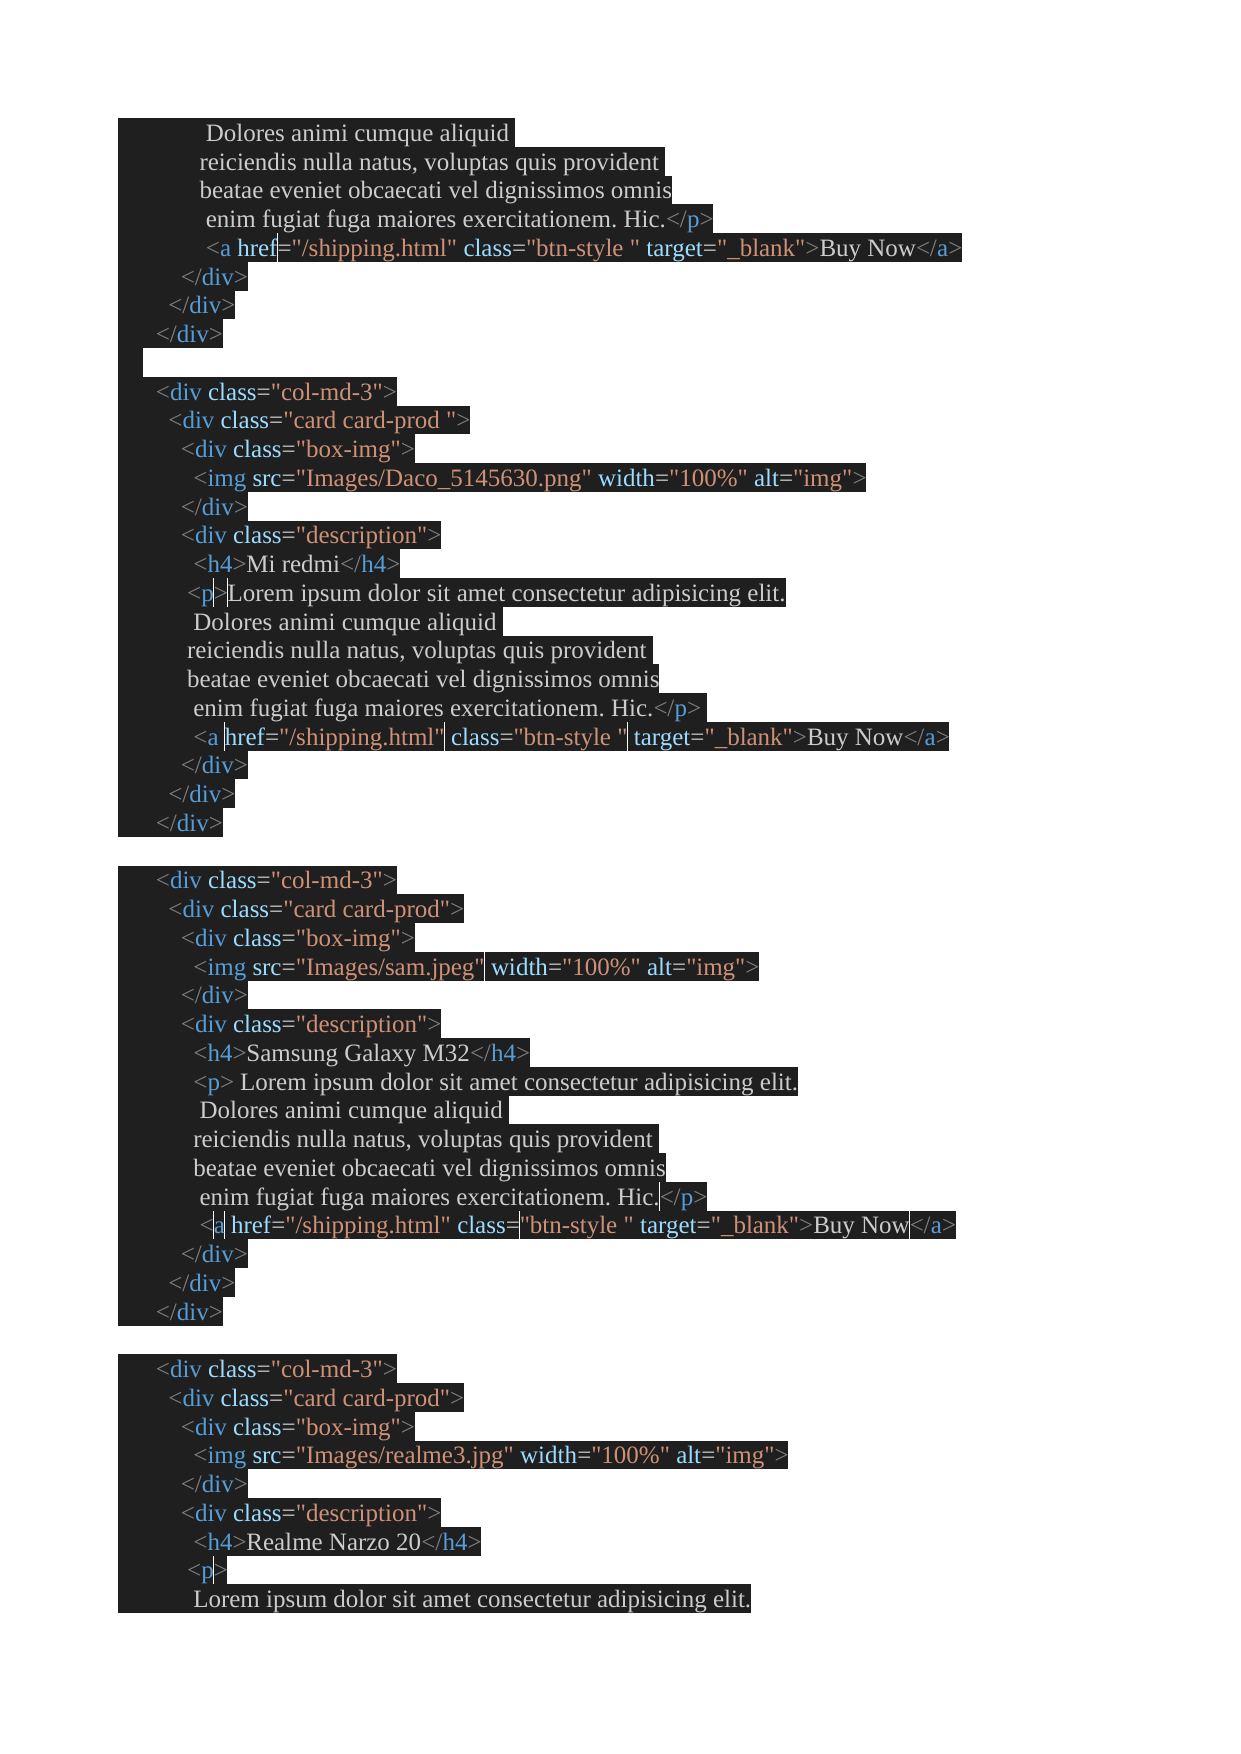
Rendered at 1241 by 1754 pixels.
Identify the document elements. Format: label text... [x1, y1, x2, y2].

text </div> [118, 981, 1122, 1009]
text <div class="description"> [118, 1498, 1122, 1527]
text <div class="col-md-3"> [118, 866, 1122, 894]
text </div> [118, 808, 1122, 837]
text reiciendis nulla natus, voluptas quis provident [118, 147, 1122, 176]
text <p> Lorem ipsum dolor sit amet consectetur adipisicing elit. [118, 1067, 1122, 1096]
text <h4>Samsung Galaxy M32</h4> [118, 1038, 1122, 1067]
text <a href="/shipping.html" class="btn-style " target="_blank">Buy Now</a> [118, 1211, 1122, 1239]
text </div> [118, 1239, 1122, 1268]
text beatae eveniet obcaecati vel dignissimos omnis [118, 176, 1122, 204]
text <div class="box-img"> [118, 923, 1122, 952]
text </div> [118, 779, 1122, 808]
text <div class="card card-prod"> [118, 1383, 1122, 1412]
text </div> [118, 1268, 1122, 1297]
text <div class="box-img"> [118, 434, 1122, 463]
text <div class="col-md-3"> [118, 1354, 1122, 1383]
text <div class="col-md-3"> [118, 377, 1122, 406]
text <img src="Images/realme3.jpg" width="100%" alt="img"> [118, 1441, 1122, 1469]
text </div> [118, 492, 1122, 521]
text </div> [118, 262, 1122, 291]
text beatae eveniet obcaecati vel dignissimos omnis [118, 664, 1122, 693]
text <a href="/shipping.html" class="btn-style " target="_blank">Buy Now</a> [118, 722, 1122, 751]
text <img src="Images/sam.jpeg" width="100%" alt="img"> [118, 952, 1122, 981]
text <h4>Mi redmi</h4> [118, 549, 1122, 578]
text </div> [118, 291, 1122, 319]
text reiciendis nulla natus, voluptas quis provident [118, 1124, 1122, 1153]
text <p> [118, 1556, 1122, 1584]
text reiciendis nulla natus, voluptas quis provident [118, 636, 1122, 664]
text <div class="description"> [118, 1009, 1122, 1038]
text </div> [118, 1297, 1122, 1326]
text </div> [118, 319, 1122, 348]
text Dolores animi cumque aliquid [118, 607, 1122, 636]
text <p>Lorem ipsum dolor sit amet consectetur adipisicing elit. [118, 578, 1122, 607]
text Dolores animi cumque aliquid [118, 1096, 1122, 1124]
text Lorem ipsum dolor sit amet consectetur adipisicing elit. [118, 1584, 1122, 1613]
text enim fugiat fuga maiores exercitationem. Hic.</p> [118, 204, 1122, 233]
text enim fugiat fuga maiores exercitationem. Hic.</p> [118, 1182, 1122, 1211]
text </div> [118, 751, 1122, 779]
text <div class="card card-prod"> [118, 894, 1122, 923]
text <h4>Realme Narzo 20</h4> [118, 1527, 1122, 1556]
text <a href="/shipping.html" class="btn-style " target="_blank">Buy Now</a> [118, 233, 1122, 262]
text <div class="card card-prod "> [118, 406, 1122, 434]
text Dolores animi cumque aliquid [118, 118, 1122, 147]
text beatae eveniet obcaecati vel dignissimos omnis [118, 1153, 1122, 1182]
text enim fugiat fuga maiores exercitationem. Hic.</p> [118, 693, 1122, 722]
text </div> [118, 1469, 1122, 1498]
text <div class="box-img"> [118, 1412, 1122, 1441]
text <div class="description"> [118, 521, 1122, 549]
text <img src="Images/Daco_5145630.png" width="100%" alt="img"> [118, 463, 1122, 492]
